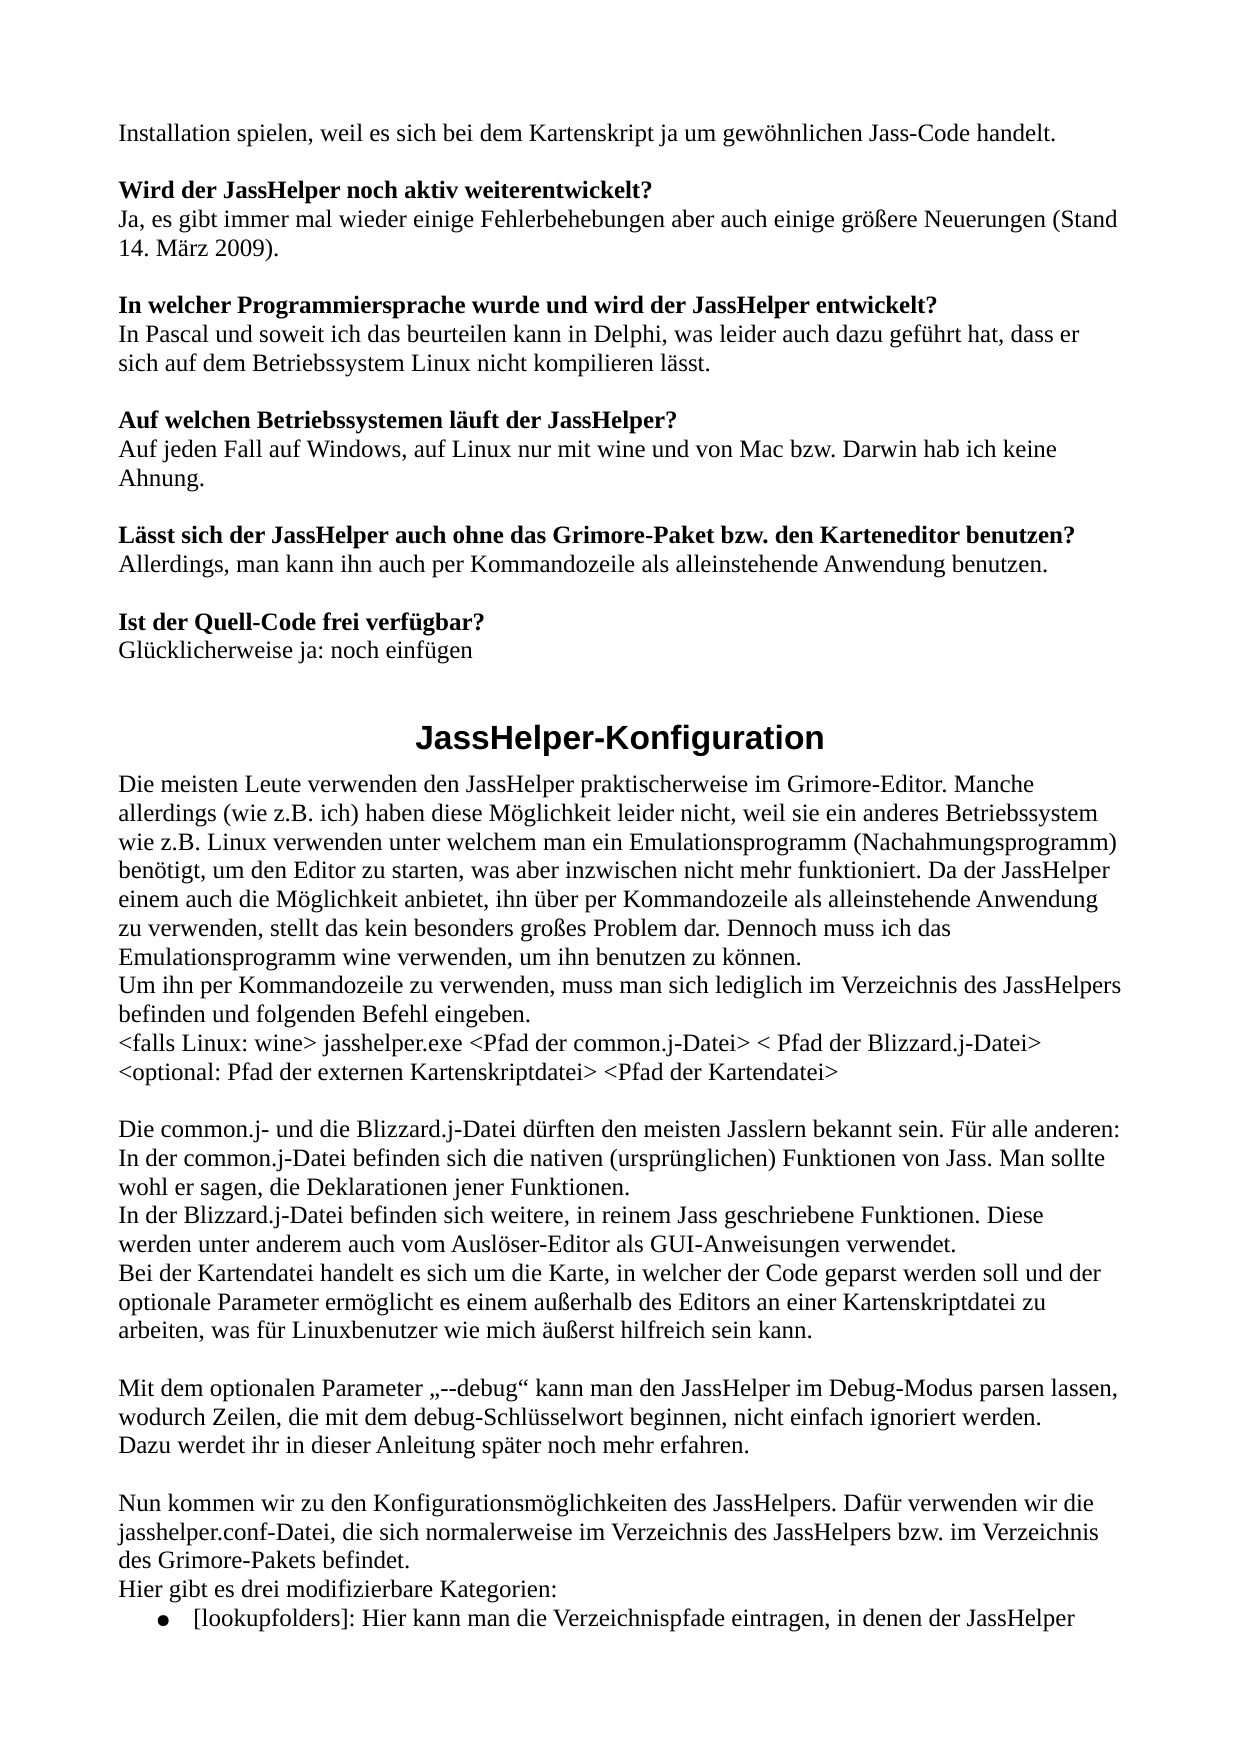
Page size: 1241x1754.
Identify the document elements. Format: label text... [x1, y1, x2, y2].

text Um ihn per Kommandozeile zu verwenden, muss man sich lediglich im Verzeichnis des JassHelpers befinden und folgenden Befehl eingeben. [118, 971, 1122, 1028]
text Wird der JassHelper noch aktiv weiterentwickelt? [118, 176, 1122, 204]
text Glücklicherweise ja: noch einfügen [118, 636, 1122, 664]
text Ja, es gibt immer mal wieder einige Fehlerbehebungen aber auch einige größere Neuerungen (Stand 14. März 2009). [118, 204, 1122, 262]
text Bei der Kartendatei handelt es sich um die Karte, in welcher der Code geparst werden soll und der optionale Parameter ermöglicht es einem außerhalb des Editors an einer Kartenskriptdatei zu arbeiten, was für Linuxbenutzer wie mich äußerst hilfreich sein kann. [118, 1258, 1122, 1344]
text In Pascal und soweit ich das beurteilen kann in Delphi, was leider auch dazu geführt hat, dass er sich auf dem Betriebssystem Linux nicht kompilieren lässt. [118, 319, 1122, 377]
text Ist der Quell-Code frei verfügbar? [118, 607, 1122, 636]
text Installation spielen, weil es sich bei dem Kartenskript ja um gewöhnlichen Jass-Code handelt. [118, 118, 1122, 147]
text Mit dem optionalen Parameter „--debug“ kann man den JassHelper im Debug-Modus parsen lassen, wodurch Zeilen, die mit dem debug-Schlüsselwort beginnen, nicht einfach ignoriert werden. [118, 1373, 1122, 1431]
text Allerdings, man kann ihn auch per Kommandozeile als alleinstehende Anwendung benutzen. [118, 549, 1122, 578]
subtitle JassHelper-Konfiguration [118, 718, 1122, 757]
text Lässt sich der JassHelper auch ohne das Grimore-Paket bzw. den Karteneditor benutzen? [118, 521, 1122, 549]
text Die meisten Leute verwenden den JassHelper praktischerweise im Grimore-Editor. Manche allerdings (wie z.B. ich) haben diese Möglichkeit leider nicht, weil sie ein anderes Betriebssystem wie z.B. Linux verwenden unter welchem man ein Emulationsprogramm (Nachahmungsprogramm) benötigt, um den Editor zu starten, was aber inzwischen nicht mehr funktioniert. Da der JassHelper einem auch die Möglichkeit anbietet, ihn über per Kommandozeile als alleinstehende Anwendung zu verwenden, stellt das kein besonders großes Problem dar. Dennoch muss ich das Emulationsprogramm wine verwenden, um ihn benutzen zu können. [118, 769, 1122, 971]
text Nun kommen wir zu den Konfigurationsmöglichkeiten des JassHelpers. Dafür verwenden wir die jasshelper.conf-Datei, die sich normalerweise im Verzeichnis des JassHelpers bzw. im Verzeichnis des Grimore-Pakets befindet. [118, 1488, 1122, 1574]
text Dazu werdet ihr in dieser Anleitung später noch mehr erfahren. [118, 1431, 1122, 1459]
text <falls Linux: wine> jasshelper.exe <Pfad der common.j-Datei> < Pfad der Blizzard.j-Datei> <optional: Pfad der externen Kartenskriptdatei> <Pfad der Kartendatei> [118, 1028, 1122, 1086]
text In welcher Programmiersprache wurde und wird der JassHelper entwickelt? [118, 291, 1122, 319]
text Auf jeden Fall auf Windows, auf Linux nur mit wine und von Mac bzw. Darwin hab ich keine Ahnung. [118, 434, 1122, 492]
text Die common.j- und die Blizzard.j-Datei dürften den meisten Jasslern bekannt sein. Für alle anderen: In der common.j-Datei befinden sich die nativen (ursprünglichen) Funktionen von Jass. Man sollte wohl er sagen, die Deklarationen jener Funktionen. [118, 1114, 1122, 1201]
text Hier gibt es drei modifizierbare Kategorien: [118, 1574, 1122, 1603]
text In der Blizzard.j-Datei befinden sich weitere, in reinem Jass geschriebene Funktionen. Diese werden unter anderem auch vom Auslöser-Editor als GUI-Anweisungen verwendet. [118, 1201, 1122, 1258]
list [lookupfolders]: Hier kann man die Verzeichnispfade eintragen, in denen der JassHelper [156, 1603, 1122, 1632]
text Auf welchen Betriebssystemen läuft der JassHelper? [118, 406, 1122, 434]
